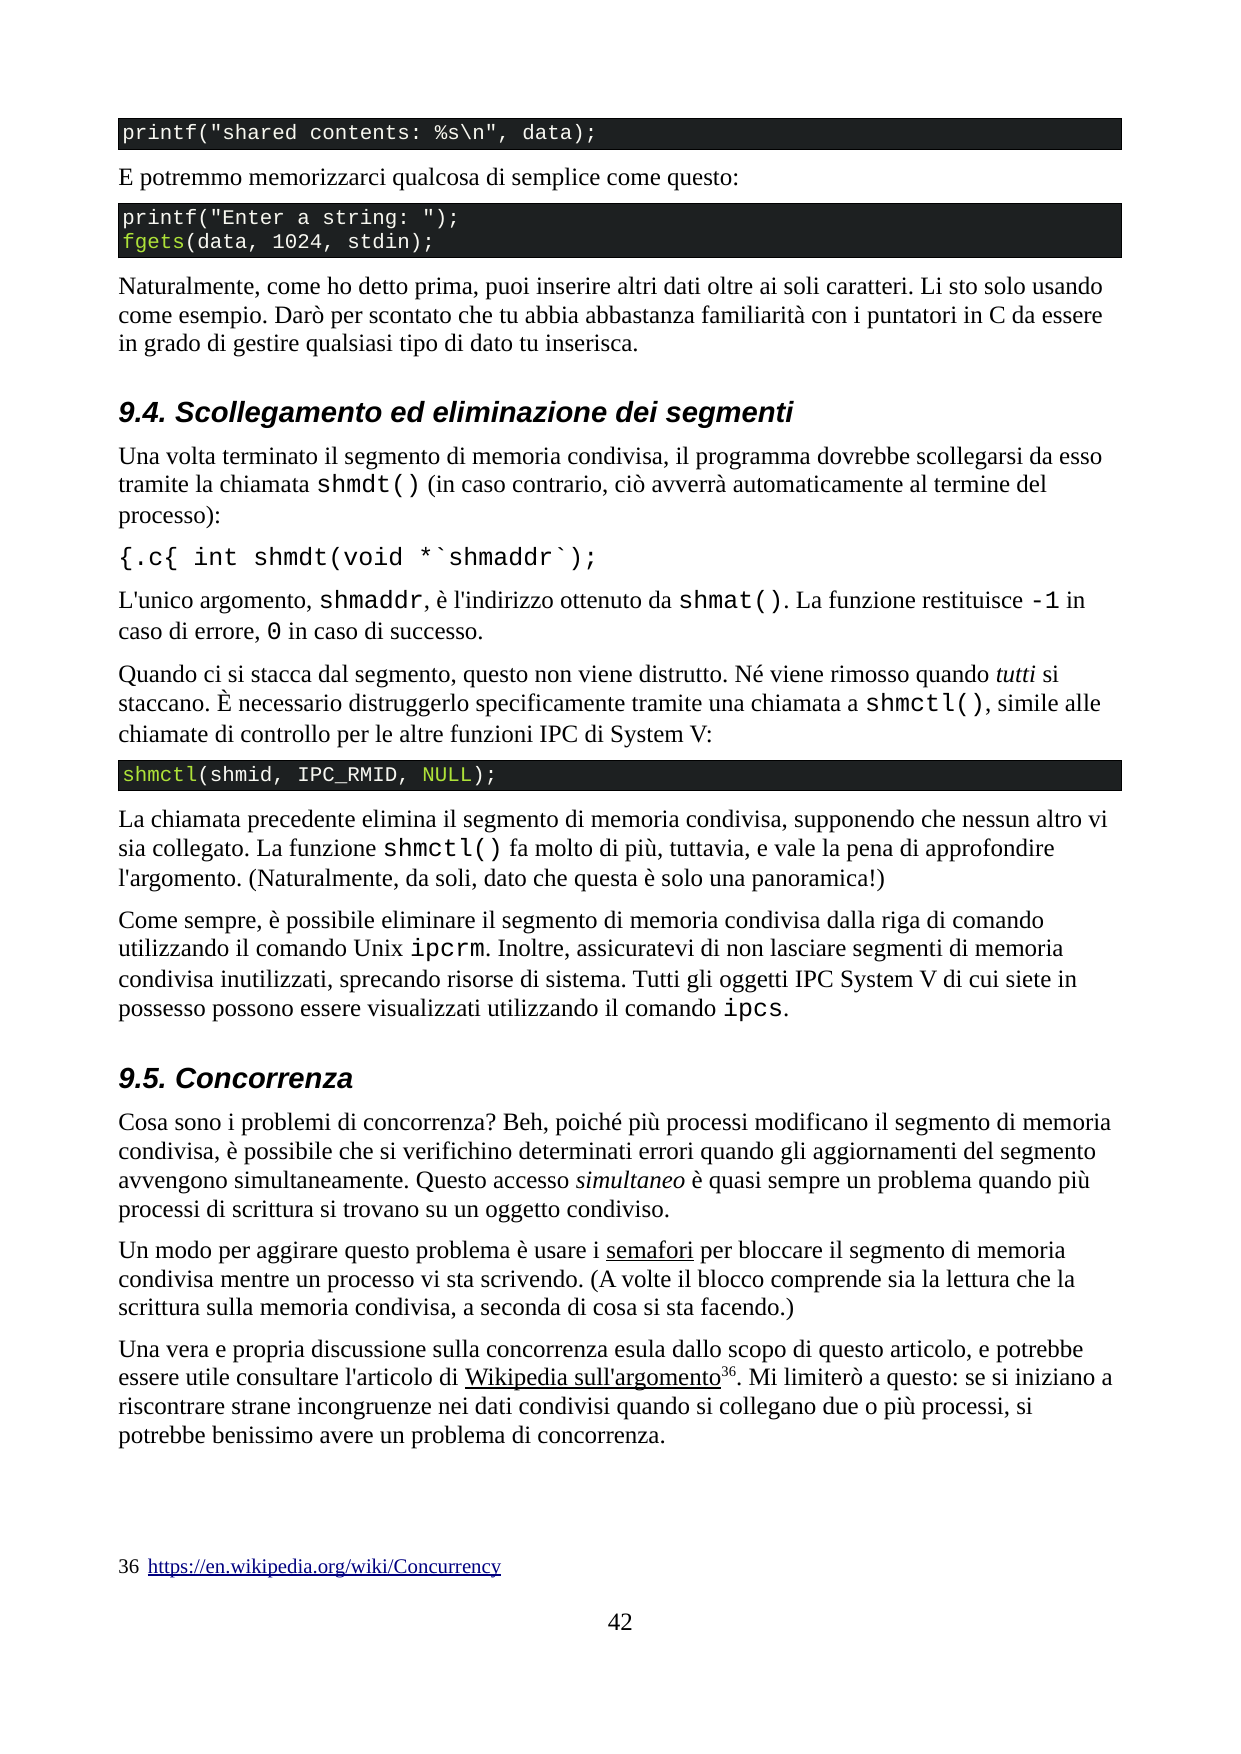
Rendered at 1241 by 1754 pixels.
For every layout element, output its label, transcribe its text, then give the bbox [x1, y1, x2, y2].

text Una volta terminato il segmento di memoria condivisa, il programma dovrebbe scollegarsi da esso tramite la chiamata shmdt() (in caso contrario, ciò avverrà automaticamente al termine del processo): [118, 441, 1122, 529]
subtitle Concorrenza [118, 1061, 1122, 1095]
text printf("shared contents: %s\n", data); [119, 119, 1121, 149]
text Quando ci si stacca dal segmento, questo non viene distrutto. Né viene rimosso quando tutti si staccano. È necessario distruggerlo specificamente tramite una chiamata a shmctl(), simile alle chiamate di controllo per le altre funzioni IPC di System V: [118, 659, 1122, 747]
text https://en.wikipedia.org/wiki/Concurrency [118, 1553, 1122, 1578]
text printf("Enter a string: "); [119, 204, 1121, 227]
text Naturalmente, come ho detto prima, puoi inserire altri dati oltre ai soli caratteri. Li sto solo usando come esempio. Darò per scontato che tu abbia abbastanza familiarità con i puntatori in C da essere in grado di gestire qualsiasi tipo di dato tu inserisca. [118, 271, 1122, 357]
text {.c{ int shmdt(void *`shmaddr`); [118, 542, 1122, 572]
subtitle Scollegamento ed eliminazione dei segmenti [118, 395, 1122, 428]
text Cosa sono i problemi di concorrenza? Beh, poiché più processi modificano il segmento di memoria condivisa, è possibile che si verifichino determinati errori quando gli aggiornamenti del segmento avvengono simultaneamente. Questo accesso simultaneo è quasi sempre un problema quando più processi di scrittura si trovano su un oggetto condiviso. [118, 1107, 1122, 1222]
text Come sempre, è possibile eliminare il segmento di memoria condivisa dalla riga di comando utilizzando il comando Unix ipcrm. Inoltre, assicuratevi di non lasciare segmenti di memoria condivisa inutilizzati, sprecando risorse di sistema. Tutti gli oggetti IPC System V di cui siete in possesso possono essere visualizzati utilizzando il comando ipcs. [118, 905, 1122, 1024]
text Una vera e propria discussione sulla concorrenza esula dallo scopo di questo articolo, e potrebbe essere utile consultare l'articolo di Wikipedia sull'argomento. Mi limiterò a questo: se si iniziano a riscontrare strane incongruenze nei dati condivisi quando si collegano due o più processi, si potrebbe benissimo avere un problema di concorrenza. [118, 1334, 1122, 1449]
text shmctl(shmid, IPC_RMID, NULL); [119, 761, 1121, 790]
text L'unico argomento, shmaddr, è l'indirizzo ottenuto da shmat(). La funzione restituisce -1 in caso di errore, 0 in caso di successo. [118, 585, 1122, 647]
text La chiamata precedente elimina il segmento di memoria condivisa, supponendo che nessun altro vi sia collegato. La funzione shmctl() fa molto di più, tuttavia, e vale la pena di approfondire l'argomento. (Naturalmente, da soli, dato che questa è solo una panoramica!) [118, 804, 1122, 892]
text Un modo per aggirare questo problema è usare i semafori per bloccare il segmento di memoria condivisa mentre un processo vi sta scrivendo. (A volte il blocco comprende sia la lettura che la scrittura sulla memoria condivisa, a seconda di cosa si sta facendo.) [118, 1235, 1122, 1321]
text fgets(data, 1024, stdin); [119, 227, 1121, 257]
text E potremmo memorizzarci qualcosa di semplice come questo: [118, 162, 1122, 191]
